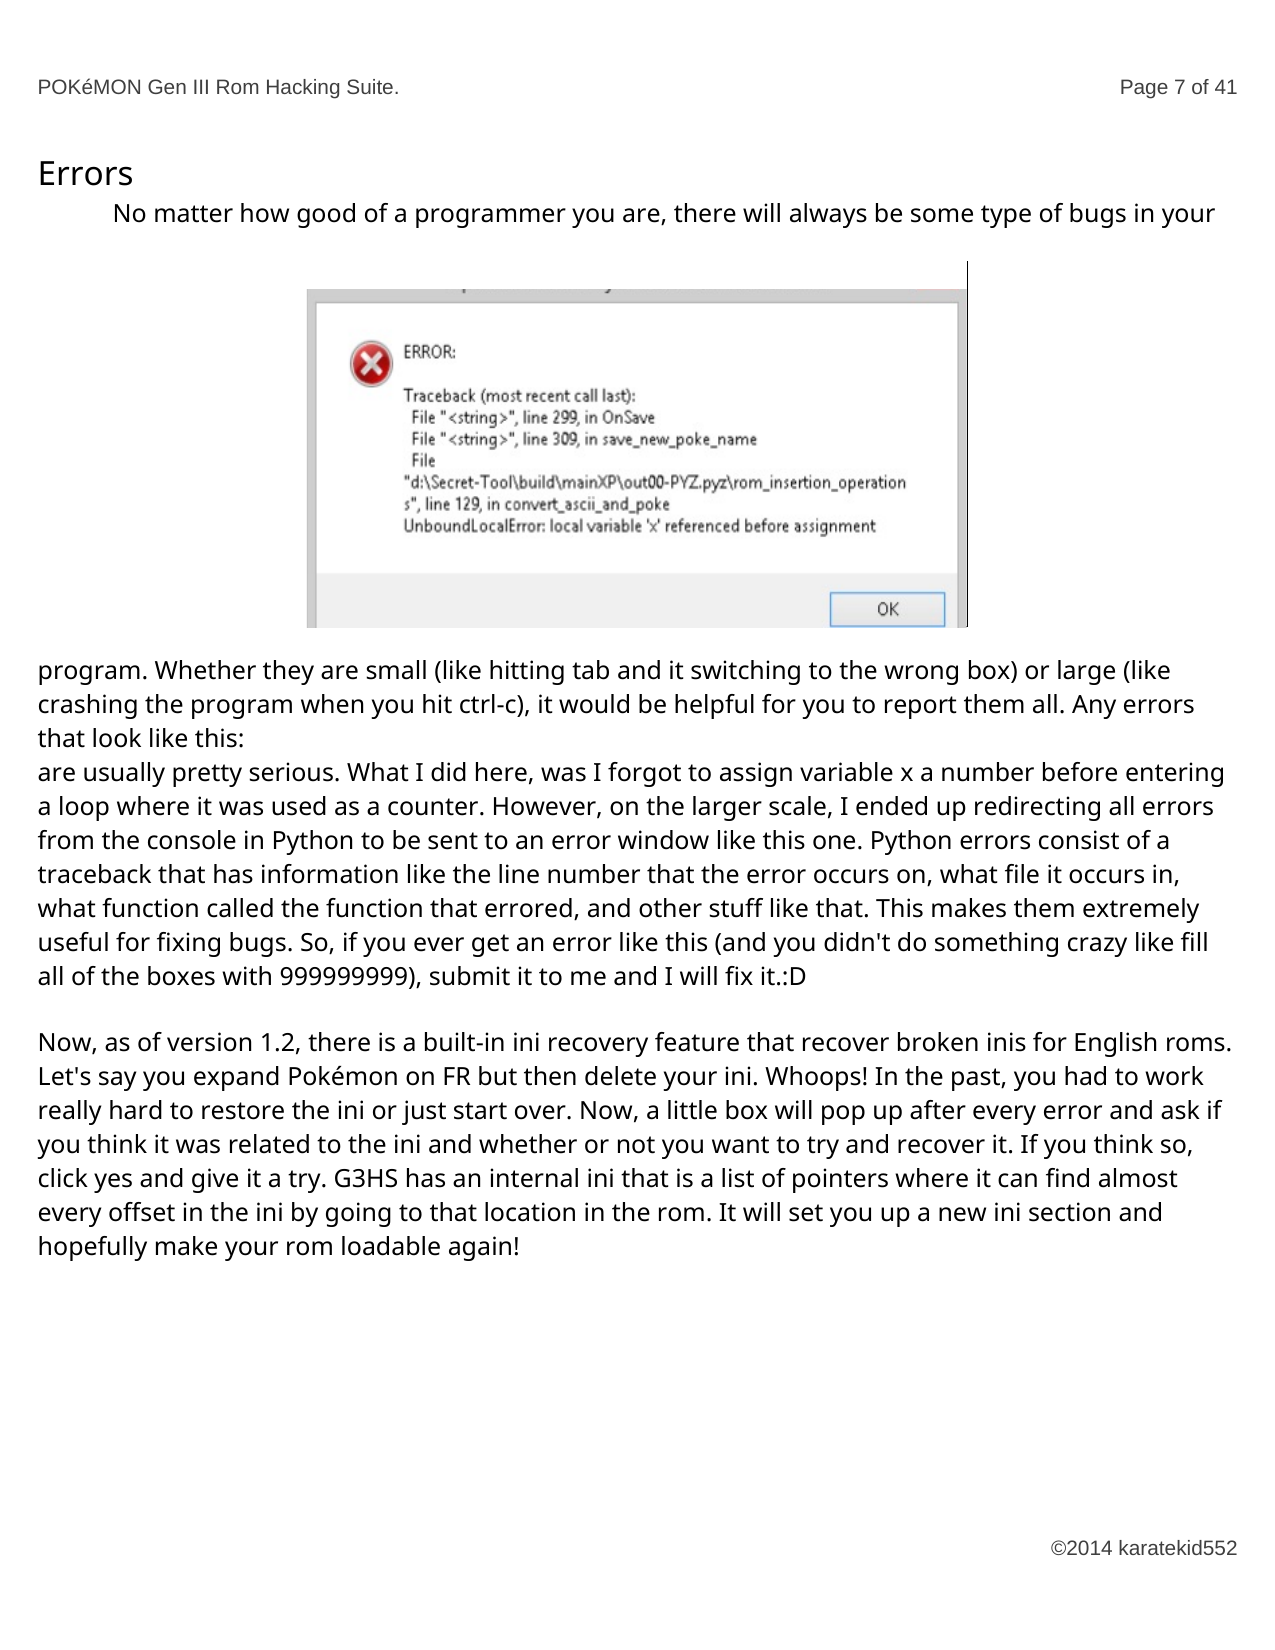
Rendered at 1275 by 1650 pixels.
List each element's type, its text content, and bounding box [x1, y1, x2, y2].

picture [306, 289, 967, 628]
text Let's say you expand Pokémon on FR but then delete your ini. Whoops! In the past, you had to work really hard to restore the ini or just start over. Now, a little box will pop up after every error and ask if you think it was related to the ini and whether or not you want to try and recover it. If you think so, click yes and give it a try. G3HS has an internal ini that is a list of pointers where it can find almost every offset in the ini by going to that location in the rom. It will set you up a new ini section and hopefully make your rom loadable again! [37, 1058, 1237, 1263]
text Now, as of version 1.2, there is a built-in ini recovery feature that recover broken inis for English roms. [37, 1024, 1237, 1058]
text No matter how good of a programmer you are, there will always be some type of bugs in your program. Whether they are small (like hitting tab and it switching to the wrong box) or large (like crashing the program when you hit ctrl-c), it would be helpful for you to report them all. Any errors that look like this: [37, 195, 1237, 754]
text are usually pretty serious. What I did here, was I forgot to assign variable x a number before entering a loop where it was used as a counter. However, on the larger scale, I ended up redirecting all errors from the console in Python to be sent to an error window like this one. Python errors consist of a traceback that has information like the line number that the error occurs on, what file it occurs in, what function called the function that errored, and other stuff like that. This makes them extremely useful for fixing bugs. So, if you ever get an error like this (and you didn't do something crazy like fill all of the boxes with 999999999), submit it to me and I will fix it.:D [37, 754, 1237, 993]
text Errors [37, 150, 1237, 195]
